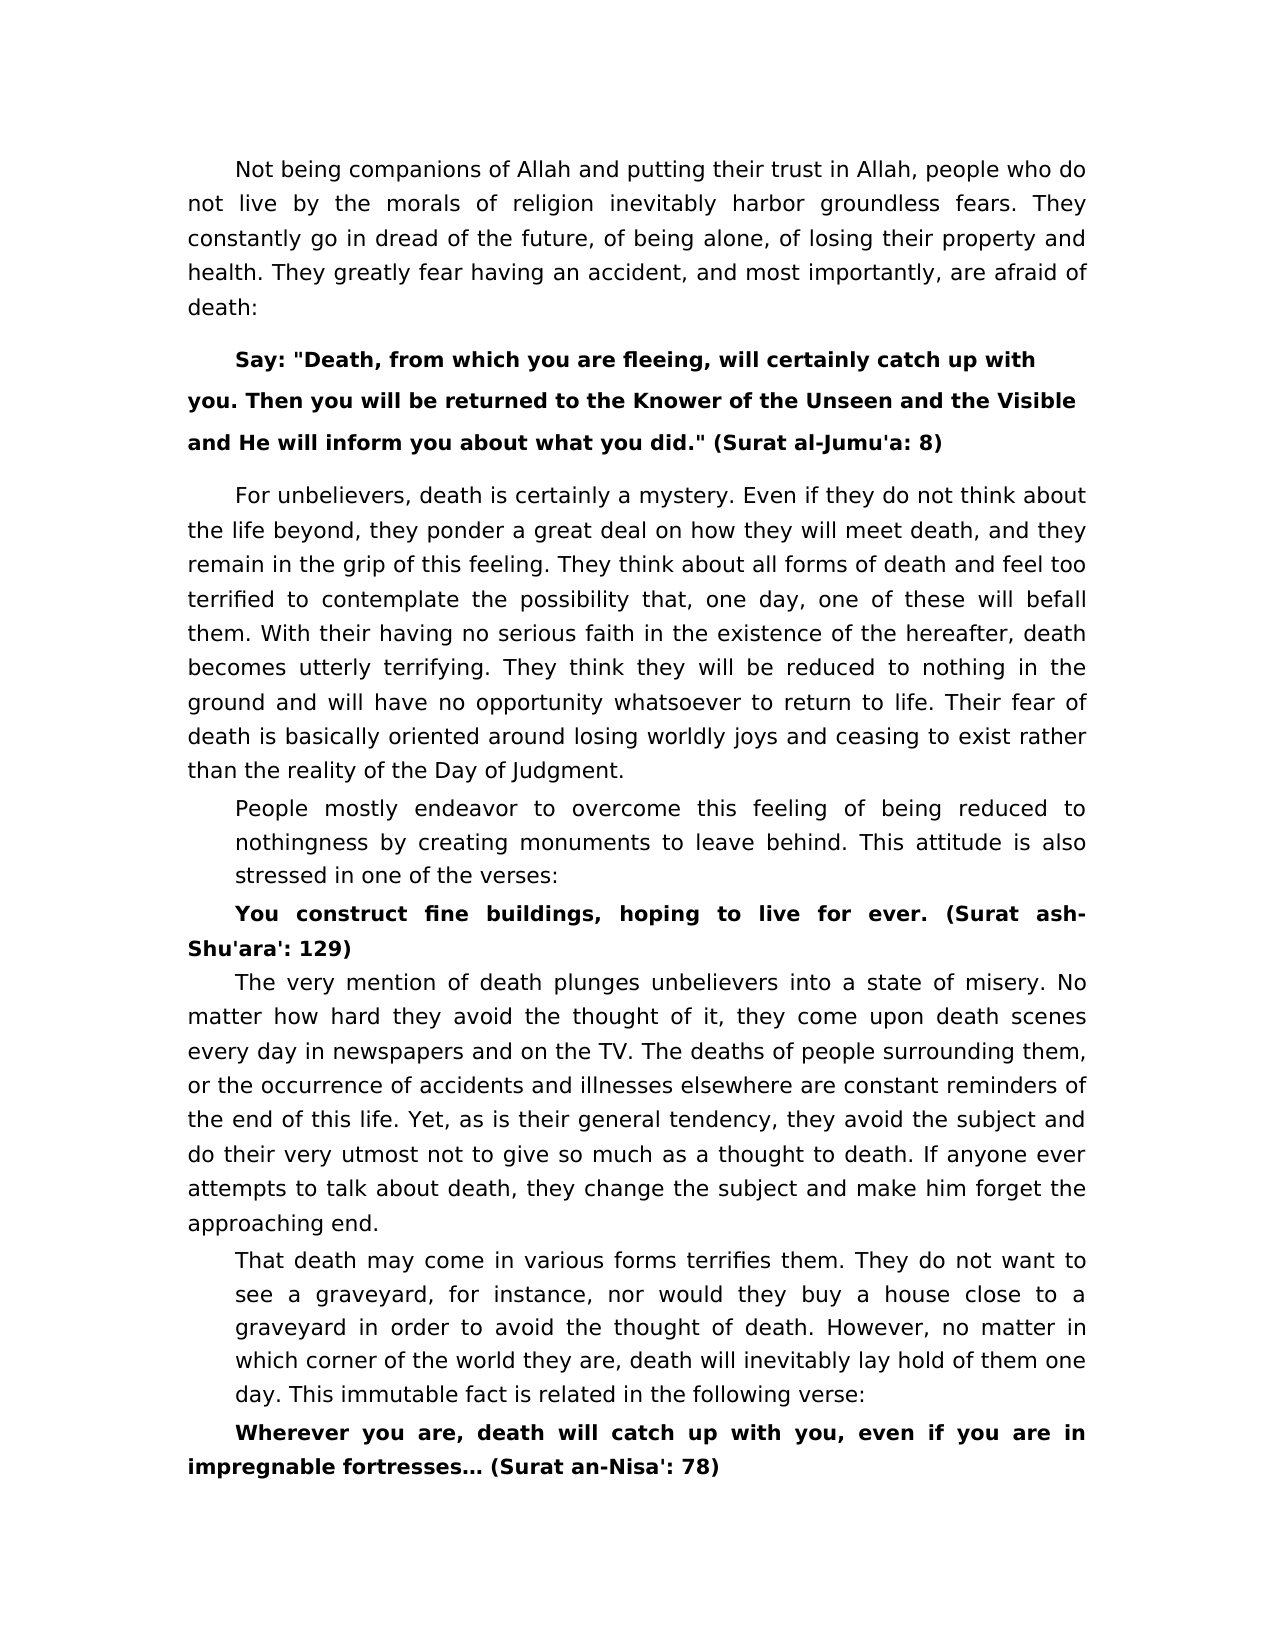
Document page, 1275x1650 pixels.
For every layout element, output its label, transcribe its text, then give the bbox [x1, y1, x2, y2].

text Say: "Death, from which you are fleeing, will certainly catch up with you. Then you will be returned to the Knower of the Unseen and the Visible and He will inform you about what you did." (Surat al-Jumu'a: 8) [187, 334, 1087, 459]
text Not being companions of Allah and putting their trust in Allah, people who do not live by the morals of religion inevitably harbor groundless fears. They constantly go in dread of the future, of being alone, of losing their property and health. They greatly fear having an accident, and most importantly, are afraid of death: [187, 150, 1087, 322]
text That death may come in various forms terrifies them. They do not want to see a graveyard, for instance, nor would they buy a house close to a graveyard in order to avoid the thought of death. However, no matter in which corner of the world they are, death will inevitably lay hold of them one day. This immutable fact is related in the following verse: [235, 1242, 1087, 1409]
text People mostly endeavor to overcome this feeling of being reduced to nothingness by creating monuments to leave behind. This attitude is also stressed in one of the verses: [235, 790, 1087, 890]
text For unbelievers, death is certainly a mystery. Even if they do not think about the life beyond, they ponder a great deal on how they will meet death, and they remain in the grip of this feeling. They think about all forms of death and feel too terrified to contemplate the possibility that, one day, one of these will befall them. With their having no serious faith in the existence of the hereafter, death becomes utterly terrifying. They think they will be reduced to nothing in the ground and will have no opportunity whatsoever to return to life. Their fear of death is basically oriented around losing worldly joys and ceasing to exist rather than the reality of the Day of Judgment. [187, 476, 1087, 786]
text The very mention of death plunges unbelievers into a state of misery. No matter how hard they avoid the thought of it, they come upon death scenes every day in newspapers and on the TV. The deaths of people surrounding them, or the occurrence of accidents and illnesses elsewhere are constant reminders of the end of this life. Yet, as is their general tendency, they avoid the subject and do their very utmost not to give so much as a thought to death. If anyone ever attempts to talk about death, they change the subject and make him forget the approaching end. [187, 963, 1087, 1238]
text You construct fine buildings, hoping to live for ever. (Surat ash-Shu'ara': 129) [187, 894, 1087, 963]
text Wherever you are, death will catch up with you, even if you are in impregnable fortresses… (Surat an-Nisa': 78) [187, 1413, 1087, 1482]
